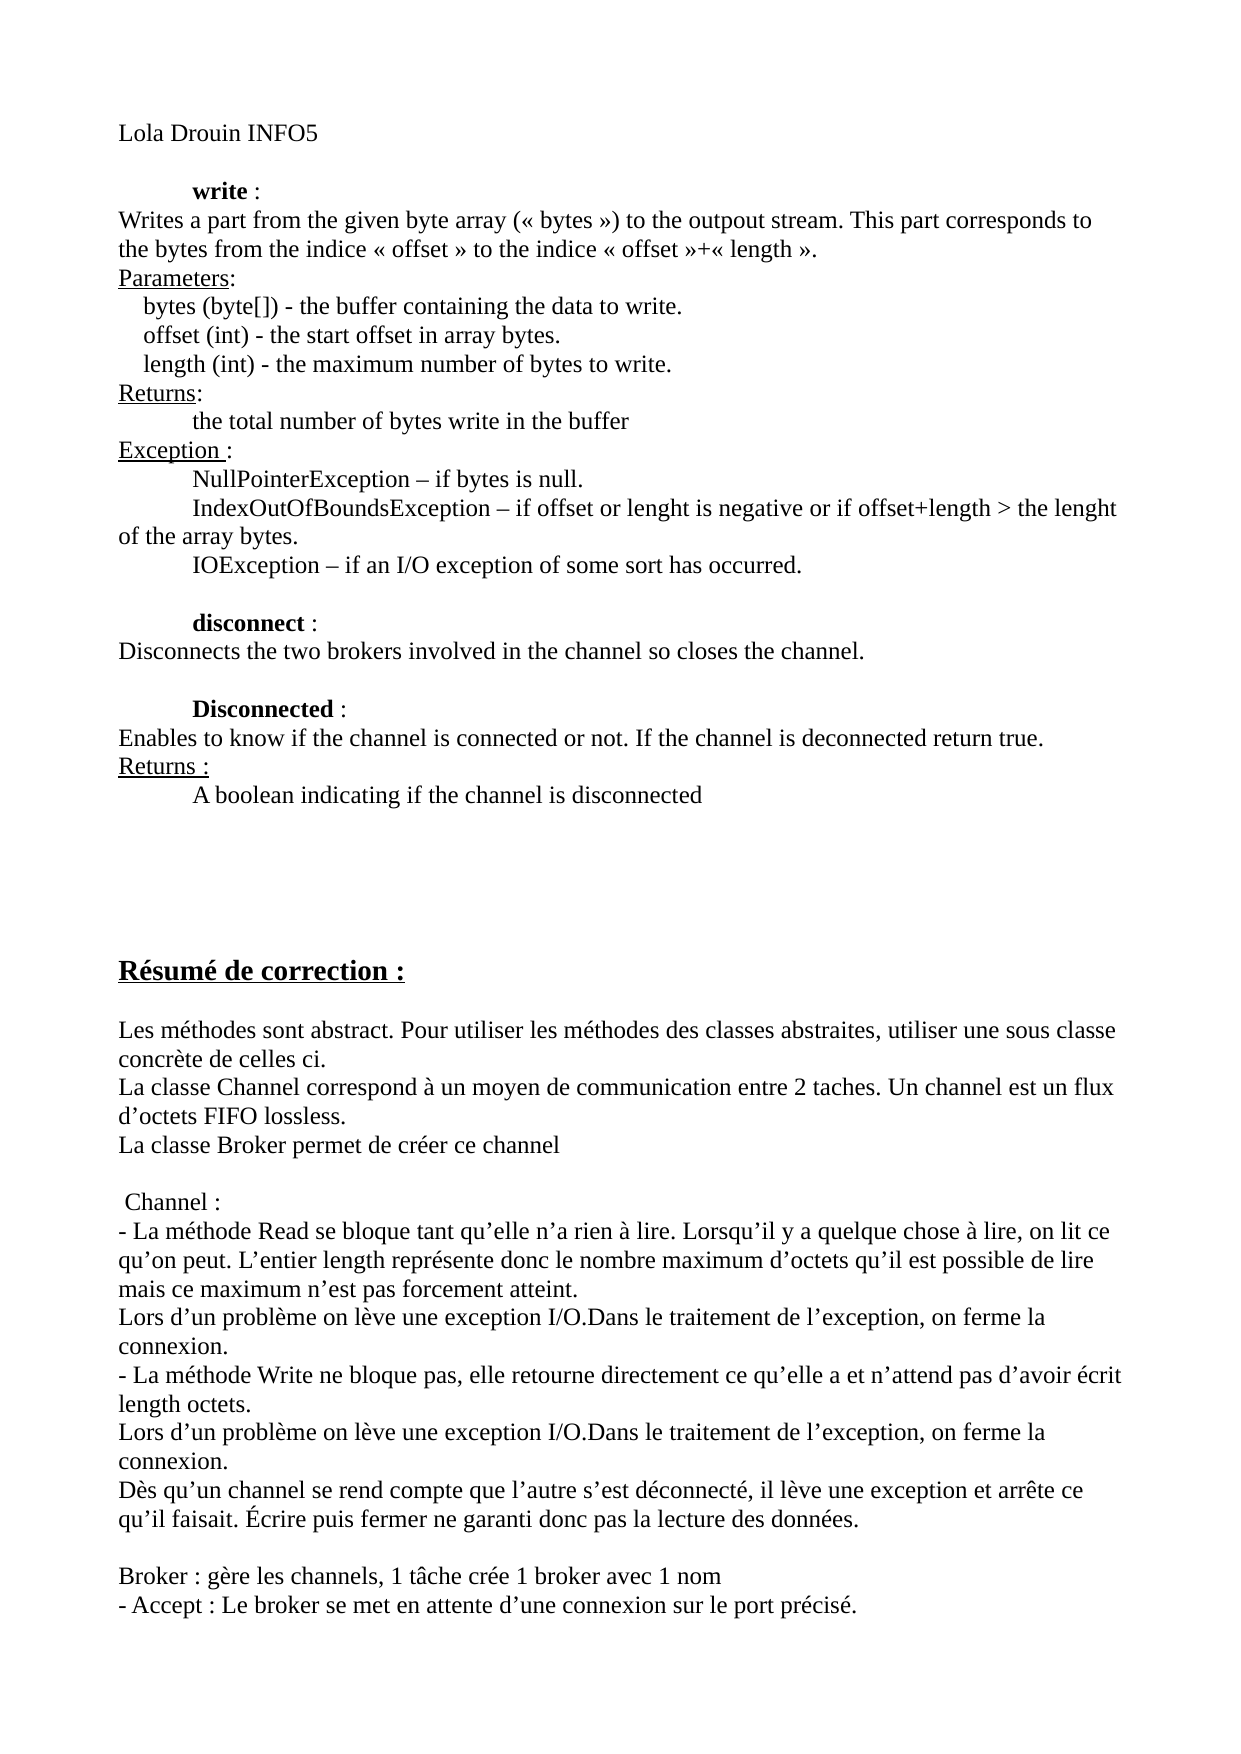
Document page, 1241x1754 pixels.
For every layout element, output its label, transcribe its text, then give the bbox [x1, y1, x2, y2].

text Lors d’un problème on lève une exception I/O.Dans le traitement de l’exception, on ferme la connexion. [118, 1302, 1122, 1360]
text Exception : [118, 435, 1122, 464]
text La classe Channel correspond à un moyen de communication entre 2 taches. Un channel est un flux d’octets FIFO lossless. [118, 1072, 1122, 1130]
text - Accept : Le broker se met en attente d’une connexion sur le port précisé. [118, 1590, 1122, 1619]
text Disconnects the two brokers involved in the channel so closes the channel. [118, 636, 1122, 665]
text Disconnected : [118, 694, 1122, 723]
text Channel : [118, 1187, 1122, 1216]
text IndexOutOfBoundsException – if offset or lenght is negative or if offset+length > the lenght of the array bytes. [118, 493, 1122, 550]
text Returns: [118, 378, 1122, 406]
text Returns : [118, 751, 1122, 780]
text Les méthodes sont abstract. Pour utiliser les méthodes des classes abstraites, utiliser une sous classe concrète de celles ci. [118, 1015, 1122, 1072]
text Writes a part from the given byte array (« bytes ») to the outpout stream. This part corresponds to the bytes from the indice « offset » to the indice « offset »+« length ». [118, 205, 1122, 263]
text bytes (byte[]) - the buffer containing the data to write. [118, 291, 1122, 320]
text length (int) - the maximum number of bytes to write. [118, 349, 1122, 378]
text Parameters: [118, 263, 1122, 291]
text Broker : gère les channels, 1 tâche crée 1 broker avec 1 nom [118, 1561, 1122, 1590]
text - La méthode Write ne bloque pas, elle retourne directement ce qu’elle a et n’attend pas d’avoir écrit length octets. [118, 1360, 1122, 1417]
text the total number of bytes write in the buffer [118, 406, 1122, 435]
text La classe Broker permet de créer ce channel [118, 1130, 1122, 1159]
text offset (int) - the start offset in array bytes. [118, 320, 1122, 349]
text NullPointerException – if bytes is null. [118, 464, 1122, 493]
text - La méthode Read se bloque tant qu’elle n’a rien à lire. Lorsqu’il y a quelque chose à lire, on lit ce qu’on peut. L’entier length représente donc le nombre maximum d’octets qu’il est possible de lire mais ce maximum n’est pas forcement atteint. [118, 1216, 1122, 1302]
text Résumé de correction : [118, 953, 1122, 986]
text disconnect : [118, 608, 1122, 636]
text Enables to know if the channel is connected or not. If the channel is deconnected return true. [118, 723, 1122, 751]
text write : [118, 176, 1122, 205]
text Lors d’un problème on lève une exception I/O.Dans le traitement de l’exception, on ferme la connexion. [118, 1417, 1122, 1475]
text Dès qu’un channel se rend compte que l’autre s’est déconnecté, il lève une exception et arrête ce qu’il faisait. Écrire puis fermer ne garanti donc pas la lecture des données. [118, 1475, 1122, 1532]
text A boolean indicating if the channel is disconnected [118, 780, 1122, 809]
text IOException – if an I/O exception of some sort has occurred. [118, 550, 1122, 579]
